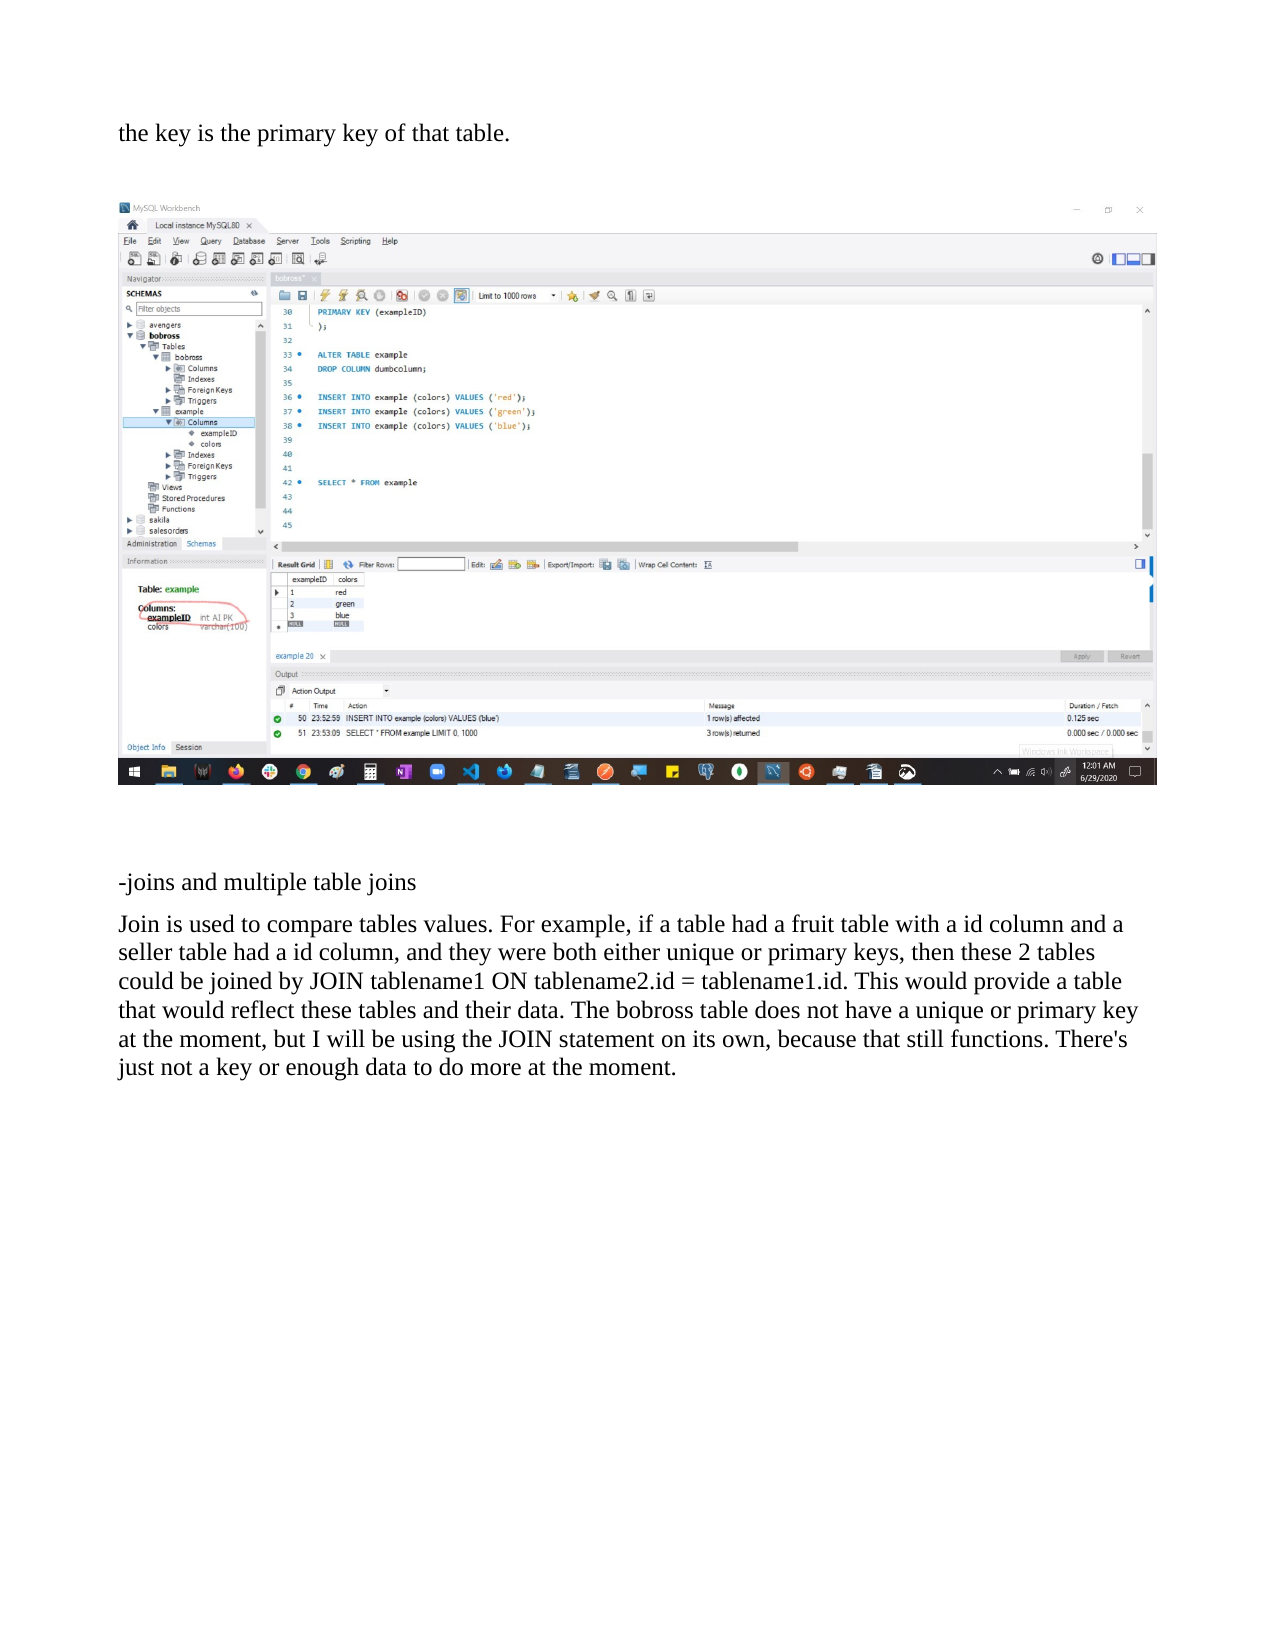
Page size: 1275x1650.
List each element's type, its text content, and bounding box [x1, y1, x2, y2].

text Join is used to compare tables values. For example, if a table had a fruit table with a id column and a seller table had a id column, and they were both either unique or primary keys, then these 2 tables could be joined by JOIN tablename1 ON tablename2.id = tablename1.id. This would provide a table that would reflect these tables and their data. The bobross table does not have a unique or primary key at the moment, but I will be using the JOIN statement on its own, because that still functions. There's just not a key or enough data to do more at the moment. [118, 909, 1157, 1081]
picture [118, 200, 1157, 785]
text -joins and multiple table joins [118, 867, 1157, 896]
text the key is the primary key of that table. [118, 118, 1157, 147]
